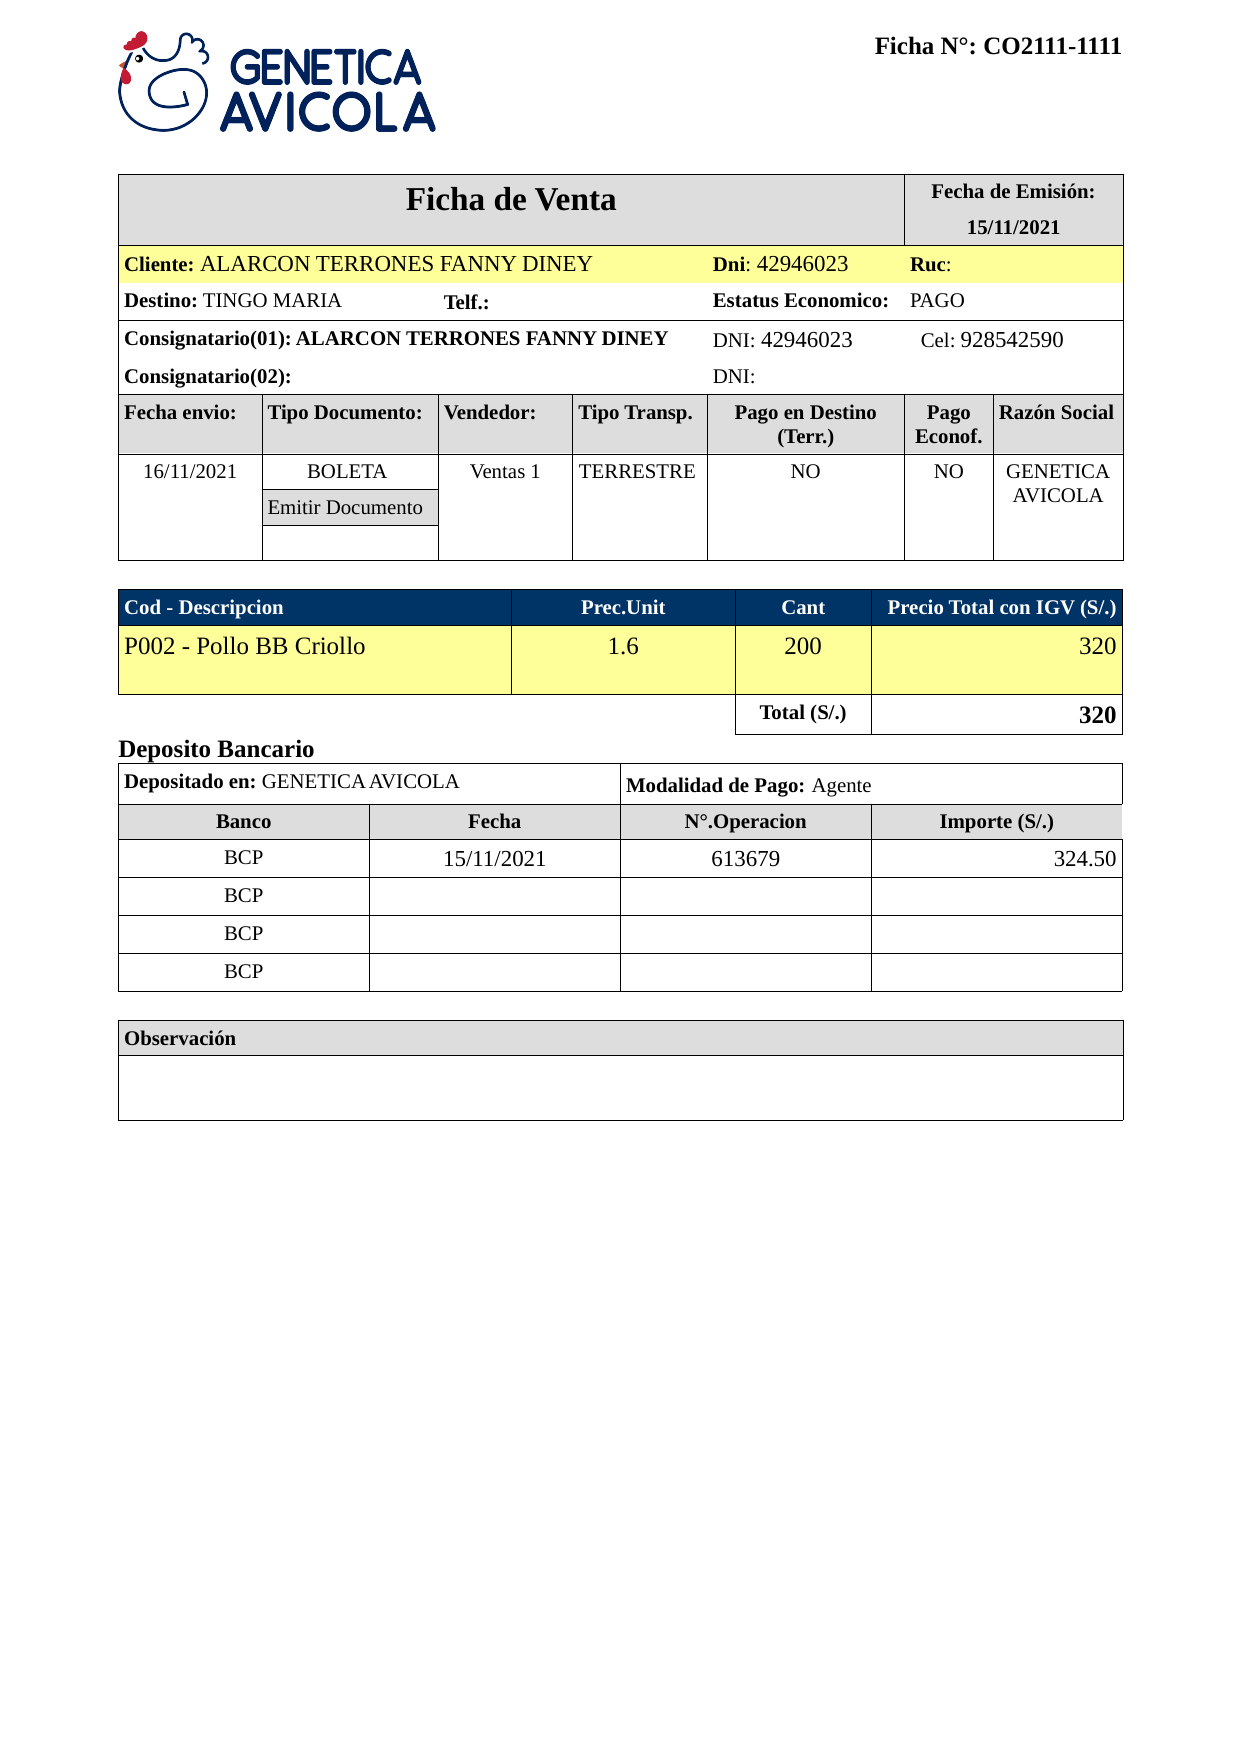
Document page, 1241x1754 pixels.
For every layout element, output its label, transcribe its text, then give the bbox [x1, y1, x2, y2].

table_cell [621, 916, 871, 953]
table_cell BCP [119, 916, 369, 953]
table_header Observación [119, 1021, 1123, 1055]
table_cell 200 [736, 626, 871, 694]
table_cell Tipo Documento: [263, 395, 438, 453]
table_cell [621, 878, 871, 915]
table_cell [872, 954, 1122, 991]
table_cell Ventas 1 [439, 455, 572, 560]
table_cell DNI: 42946023 [707, 321, 915, 358]
picture [118, 31, 436, 132]
table_cell Vendedor: [439, 395, 572, 453]
table_cell DNI: [707, 358, 1123, 394]
table_cell [511, 695, 735, 734]
table_cell Razón Social [994, 395, 1123, 453]
table_header Precio Total con IGV (S/.) [872, 590, 1122, 625]
table_cell 1.6 [512, 626, 735, 694]
table_cell BCP [119, 840, 369, 877]
table_cell Estatus Economico: [707, 283, 904, 320]
table_cell Importe (S/.) [872, 805, 1122, 839]
table_cell Tipo Transp. [573, 395, 707, 453]
table_cell Emitir Documento [263, 490, 438, 525]
table_cell Banco [119, 805, 369, 839]
table_cell 320 [872, 626, 1122, 694]
table_cell Consignatario(01): ALARCON TERRONES FANNY DINEY [119, 321, 707, 358]
table_cell P002 - Pollo BB Criollo [119, 626, 511, 694]
table_cell [119, 1056, 1123, 1119]
table_cell NO [708, 455, 904, 560]
table_cell [370, 878, 620, 915]
table_cell [872, 916, 1122, 953]
table_cell 613679 [621, 840, 871, 877]
table_header Cant [736, 590, 871, 625]
table_header Fecha de Emisión: [905, 175, 1123, 209]
table_header Cod - Descripcion [119, 590, 511, 625]
table_cell Dni: 42946023 [707, 246, 904, 283]
table_cell BCP [119, 878, 369, 915]
table_cell Pago en Destino (Terr.) [708, 395, 904, 453]
table_cell N°.Operacion [621, 805, 871, 839]
table_cell 15/11/2021 [370, 840, 620, 877]
table_cell [370, 954, 620, 991]
table_cell Cel: 928542590 [915, 321, 1123, 358]
table_cell [263, 526, 438, 560]
table_cell BCP [119, 954, 369, 991]
table_cell TERRESTRE [573, 455, 707, 560]
table_cell 15/11/2021 [905, 209, 1123, 245]
table_cell Destino: TINGO MARIA [119, 283, 438, 320]
table_cell PAGO [904, 283, 1123, 320]
table_cell [872, 878, 1122, 915]
table_cell NO [905, 455, 993, 560]
table_cell Pago Econof. [905, 395, 993, 453]
table_cell GENETICA AVICOLA [994, 455, 1123, 560]
table_cell Cliente: ALARCON TERRONES FANNY DINEY [119, 246, 707, 283]
table_cell 16/11/2021 [119, 455, 262, 560]
table_header Modalidad de Pago: Agente [621, 764, 1122, 803]
text Deposito Bancario [118, 734, 1122, 763]
table_cell [118, 695, 511, 734]
table_cell BOLETA [263, 455, 438, 489]
table_cell [621, 954, 871, 991]
table_cell Ruc: [904, 246, 1123, 283]
table_cell [370, 916, 620, 953]
table_header Depositado en: GENETICA AVICOLA [119, 764, 620, 803]
table_header Ficha de Venta [119, 175, 904, 245]
table_header Prec.Unit [512, 590, 735, 625]
table_cell Fecha envio: [119, 395, 262, 453]
table_cell Consignatario(02): [119, 358, 707, 394]
table_cell 324.50 [872, 840, 1122, 877]
table_cell Fecha [370, 805, 620, 839]
table_cell Telf.: [438, 283, 707, 320]
table_cell Total (S/.) [736, 695, 871, 734]
table_cell 320 [872, 695, 1122, 734]
